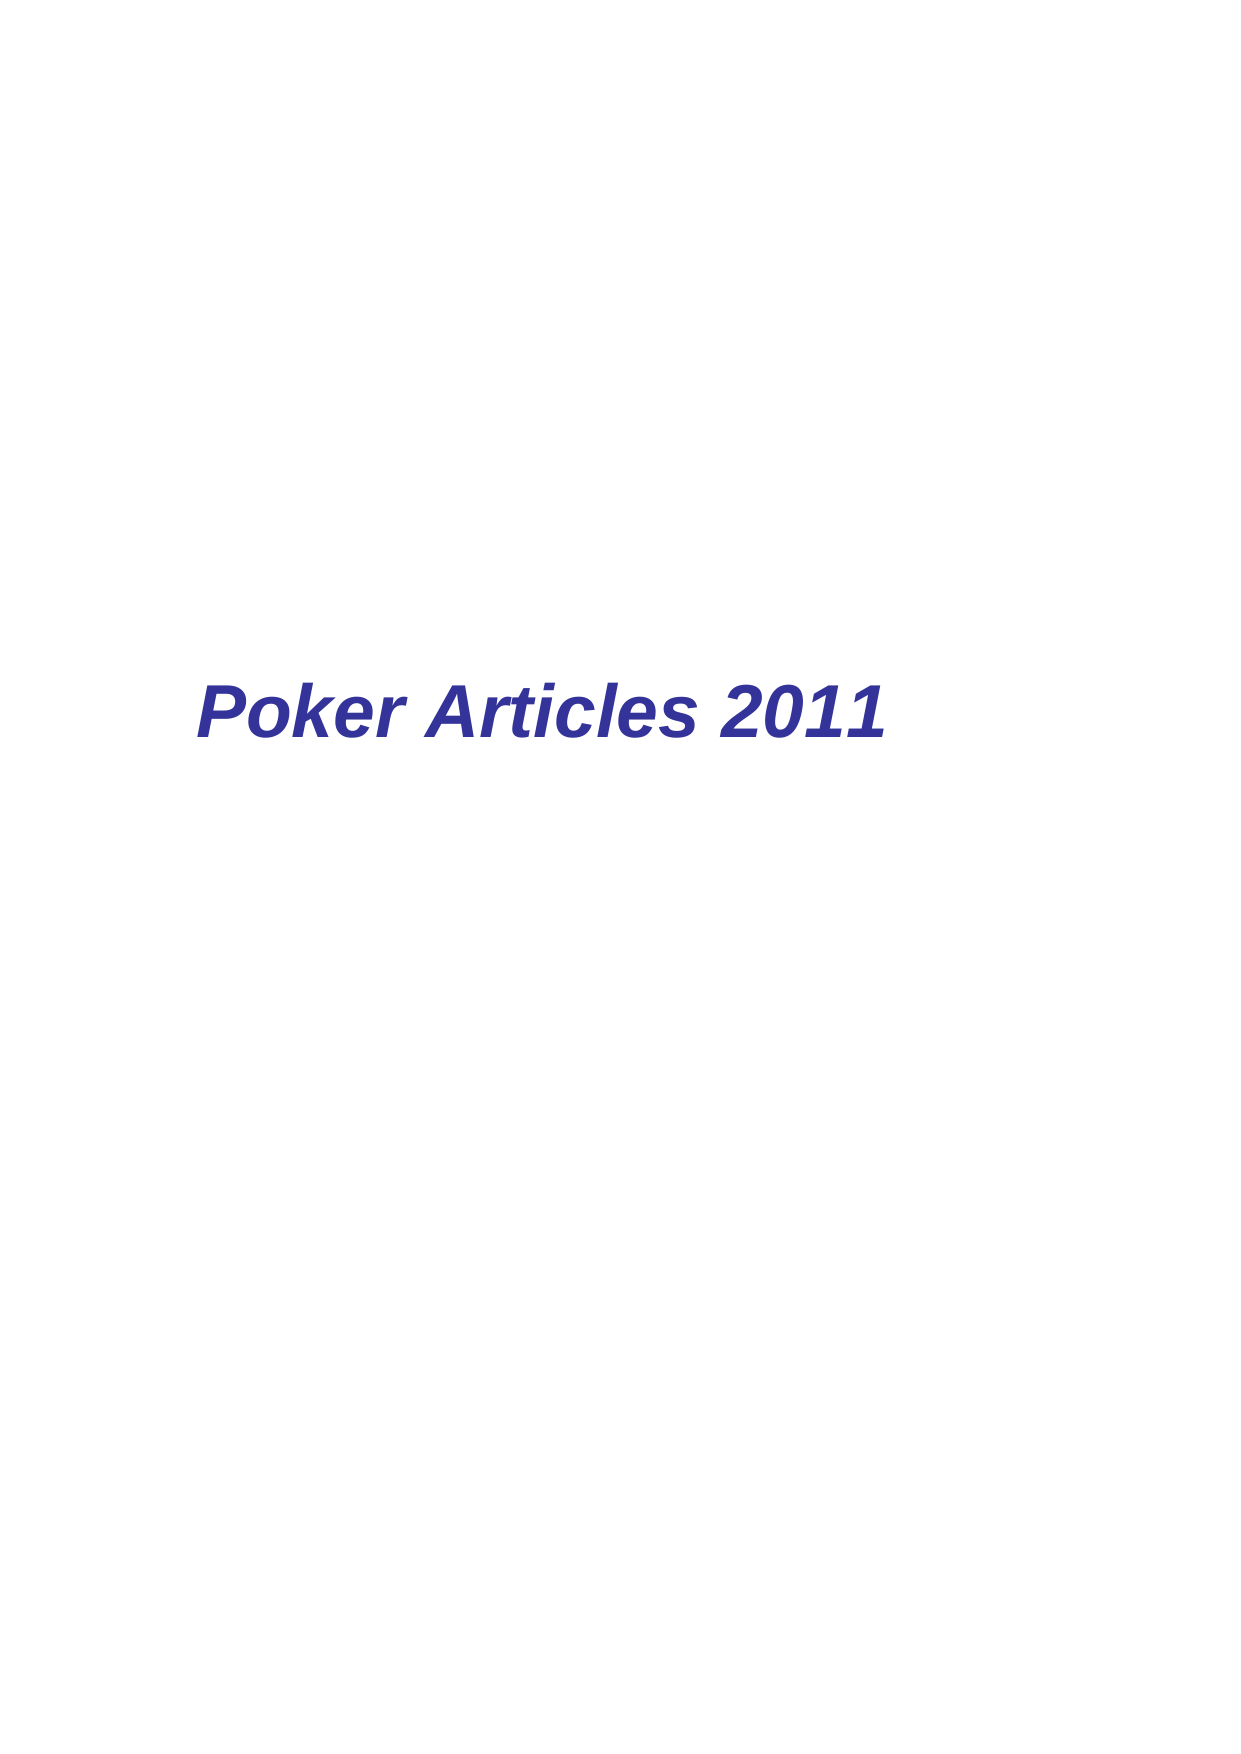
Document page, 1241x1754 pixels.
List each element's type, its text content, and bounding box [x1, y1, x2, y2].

text Poker Articles 2011 [196, 667, 1151, 753]
